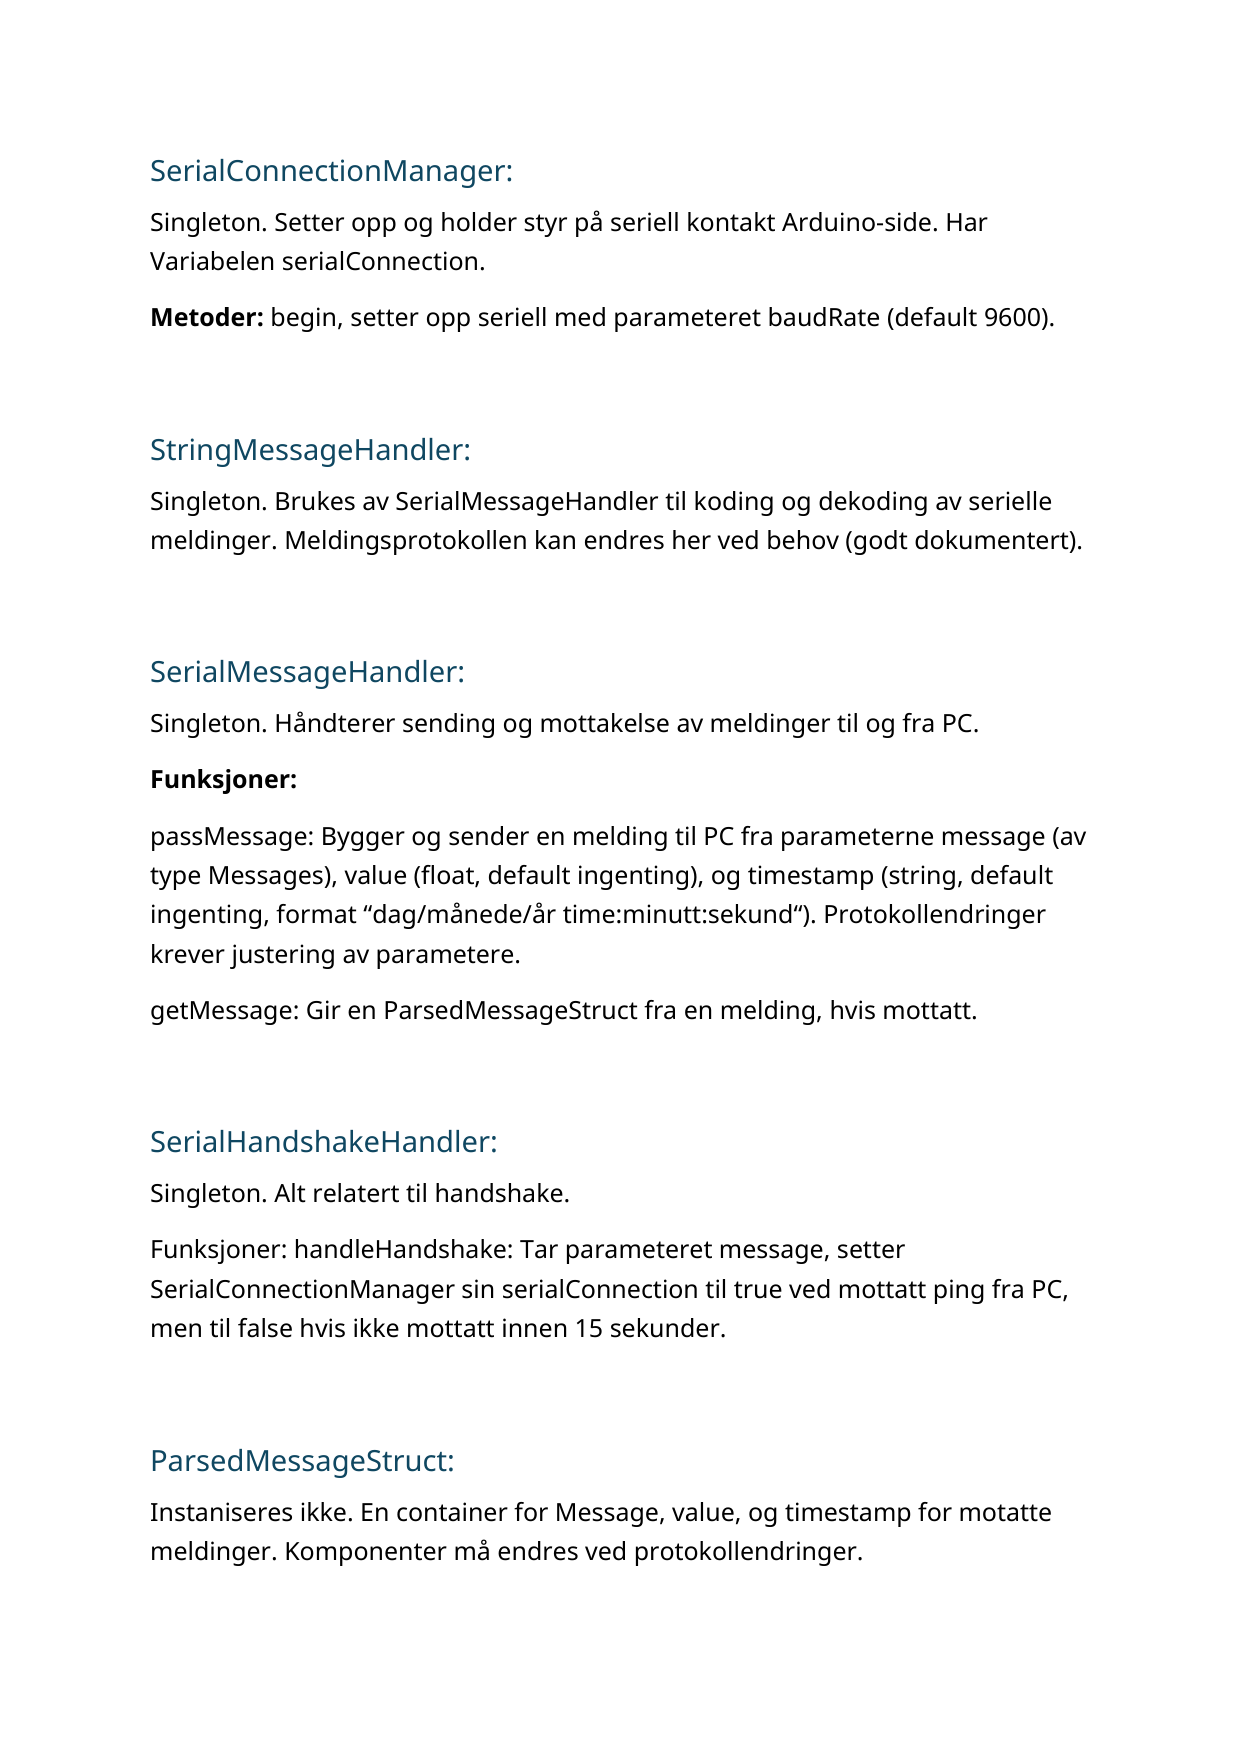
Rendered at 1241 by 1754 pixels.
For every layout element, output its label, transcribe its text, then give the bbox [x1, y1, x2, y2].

subtitle SerialMessageHandler: [150, 652, 1090, 691]
text Singleton. Setter opp og holder styr på seriell kontakt Arduino-side. Har Variabelen serialConnection. [150, 204, 1090, 278]
text Singleton. Alt relatert til handshake. [150, 1176, 1090, 1210]
text Metoder: begin, setter opp seriell med parameteret baudRate (default 9600). [150, 300, 1090, 334]
subtitle SerialHandshakeHandler: [150, 1122, 1090, 1161]
subtitle SerialConnectionManager: [150, 150, 1090, 190]
subtitle ParsedMessageStruct: [150, 1440, 1090, 1480]
text Singleton. Håndterer sending og mottakelse av meldinger til og fra PC. [150, 706, 1090, 740]
text passMessage: Bygger og sender en melding til PC fra parameterne message (av type Messages), value (float, default ingenting), og timestamp (string, default ingenting, format “dag/månede/år time:minutt:sekund“). Protokollendringer krever justering av parametere. [150, 818, 1090, 971]
text getMessage: Gir en ParsedMessageStruct fra en melding, hvis mottatt. [150, 993, 1090, 1027]
subtitle StringMessageHandler: [150, 429, 1090, 468]
text Singleton. Brukes av SerialMessageHandler til koding og dekoding av serielle meldinger. Meldingsprotokollen kan endres her ved behov (godt dokumentert). [150, 483, 1090, 557]
text Funksjoner: [150, 762, 1090, 796]
text Funksjoner: handleHandshake: Tar parameteret message, setter SerialConnectionManager sin serialConnection til true ved mottatt ping fra PC, men til false hvis ikke mottatt innen 15 sekunder. [150, 1232, 1090, 1345]
text Instaniseres ikke. En container for Message, value, og timestamp for motatte meldinger. Komponenter må endres ved protokollendringer. [150, 1494, 1090, 1568]
